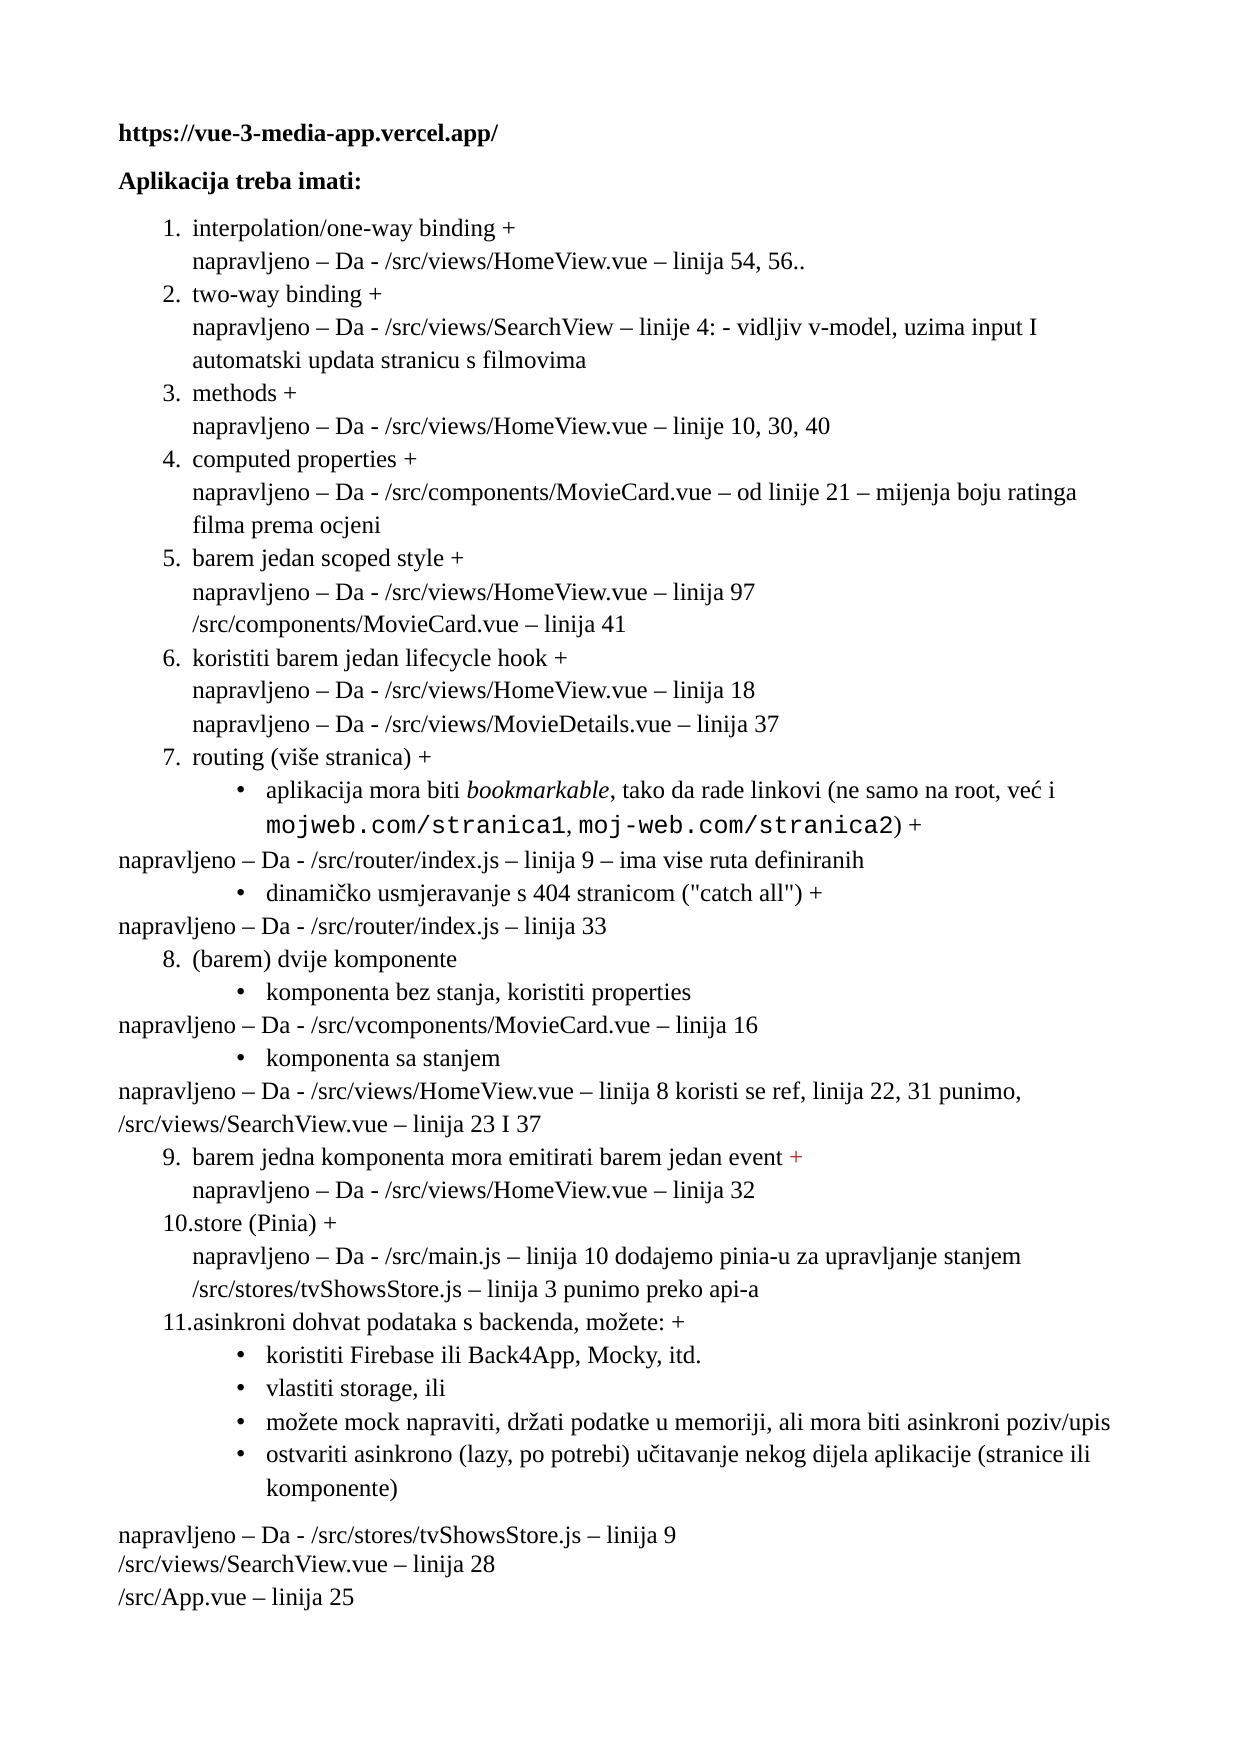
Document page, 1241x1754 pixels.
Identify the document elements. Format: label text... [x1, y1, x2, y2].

list napravljeno – Da - /src/views/HomeView.vue – linija 32 [162, 1175, 1122, 1204]
list barem jedan scoped style + [162, 543, 1122, 572]
list (barem) dvije komponente [162, 944, 1122, 973]
text napravljeno – Da - /src/router/index.js – linija 33 [118, 911, 1122, 940]
list interpolation/one-way binding + [162, 213, 1122, 242]
list napravljeno – Da - /src/main.js – linija 10 dodajemo pinia-u za upravljanje stanjem [162, 1241, 1122, 1270]
list napravljeno – Da - /src/views/SearchView – linije 4: - vidljiv v-model, uzima input I automatski updata stranicu s filmovima [162, 312, 1122, 374]
list aplikacija mora biti bookmarkable, tako da rade linkovi (ne samo na root, već i mojweb.com/stranica1, moj-web.com/stranica2) + [236, 775, 1122, 841]
list komponenta bez stanja, koristiti properties [236, 977, 1122, 1006]
list napravljeno – Da - /src/views/HomeView.vue – linija 54, 56.. [162, 246, 1122, 275]
list routing (više stranica) + [162, 742, 1122, 770]
list napravljeno – Da - /src/views/HomeView.vue – linija 18 [162, 676, 1122, 704]
list barem jedna komponenta mora emitirati barem jedan event + [162, 1142, 1122, 1171]
list ostvariti asinkrono (lazy, po potrebi) učitavanje nekog dijela aplikacije (stranice ili komponente) [236, 1439, 1122, 1501]
list napravljeno – Da - /src/views/HomeView.vue – linija 97 [162, 577, 1122, 605]
list napravljeno – Da - /src/views/MovieDetails.vue – linija 37 [162, 709, 1122, 737]
list store (Pinia) + [162, 1208, 1122, 1237]
list napravljeno – Da - /src/views/HomeView.vue – linije 10, 30, 40 [162, 411, 1122, 440]
text /src/views/SearchView.vue – linija 23 I 37 [118, 1109, 1122, 1138]
text /src/App.vue – linija 25 [118, 1582, 1122, 1611]
list asinkroni dohvat podataka s backenda, možete: + [162, 1307, 1122, 1336]
list napravljeno – Da - /src/components/MovieCard.vue – od linije 21 – mijenja boju ratinga filma prema ocjeni [162, 477, 1122, 539]
text napravljeno – Da - /src/stores/tvShowsStore.js – linija 9 [118, 1520, 1122, 1549]
list koristiti barem jedan lifecycle hook + [162, 643, 1122, 671]
text /src/views/SearchView.vue – linija 28 [118, 1549, 1122, 1578]
list vlastiti storage, ili [236, 1373, 1122, 1402]
list komponenta sa stanjem [236, 1043, 1122, 1072]
text napravljeno – Da - /src/vcomponents/MovieCard.vue – linija 16 [118, 1010, 1122, 1039]
list two-way binding + [162, 279, 1122, 308]
list methods + [162, 378, 1122, 407]
list /src/components/MovieCard.vue – linija 41 [162, 609, 1122, 638]
list dinamičko usmjeravanje s 404 stranicom ("catch all") + [236, 878, 1122, 907]
list computed properties + [162, 444, 1122, 473]
text napravljeno – Da - /src/views/HomeView.vue – linija 8 koristi se ref, linija 22, 31 punimo, [118, 1076, 1122, 1105]
text Aplikacija treba imati: [118, 166, 1122, 194]
list koristiti Firebase ili Back4App, Mocky, itd. [236, 1341, 1122, 1369]
text https://vue-3-media-app.vercel.app/ [118, 118, 1122, 147]
list /src/stores/tvShowsStore.js – linija 3 punimo preko api-a [162, 1274, 1122, 1303]
text napravljeno – Da - /src/router/index.js – linija 9 – ima vise ruta definiranih [118, 845, 1122, 874]
list možete mock napraviti, držati podatke u memoriji, ali mora biti asinkroni poziv/upis [236, 1407, 1122, 1435]
